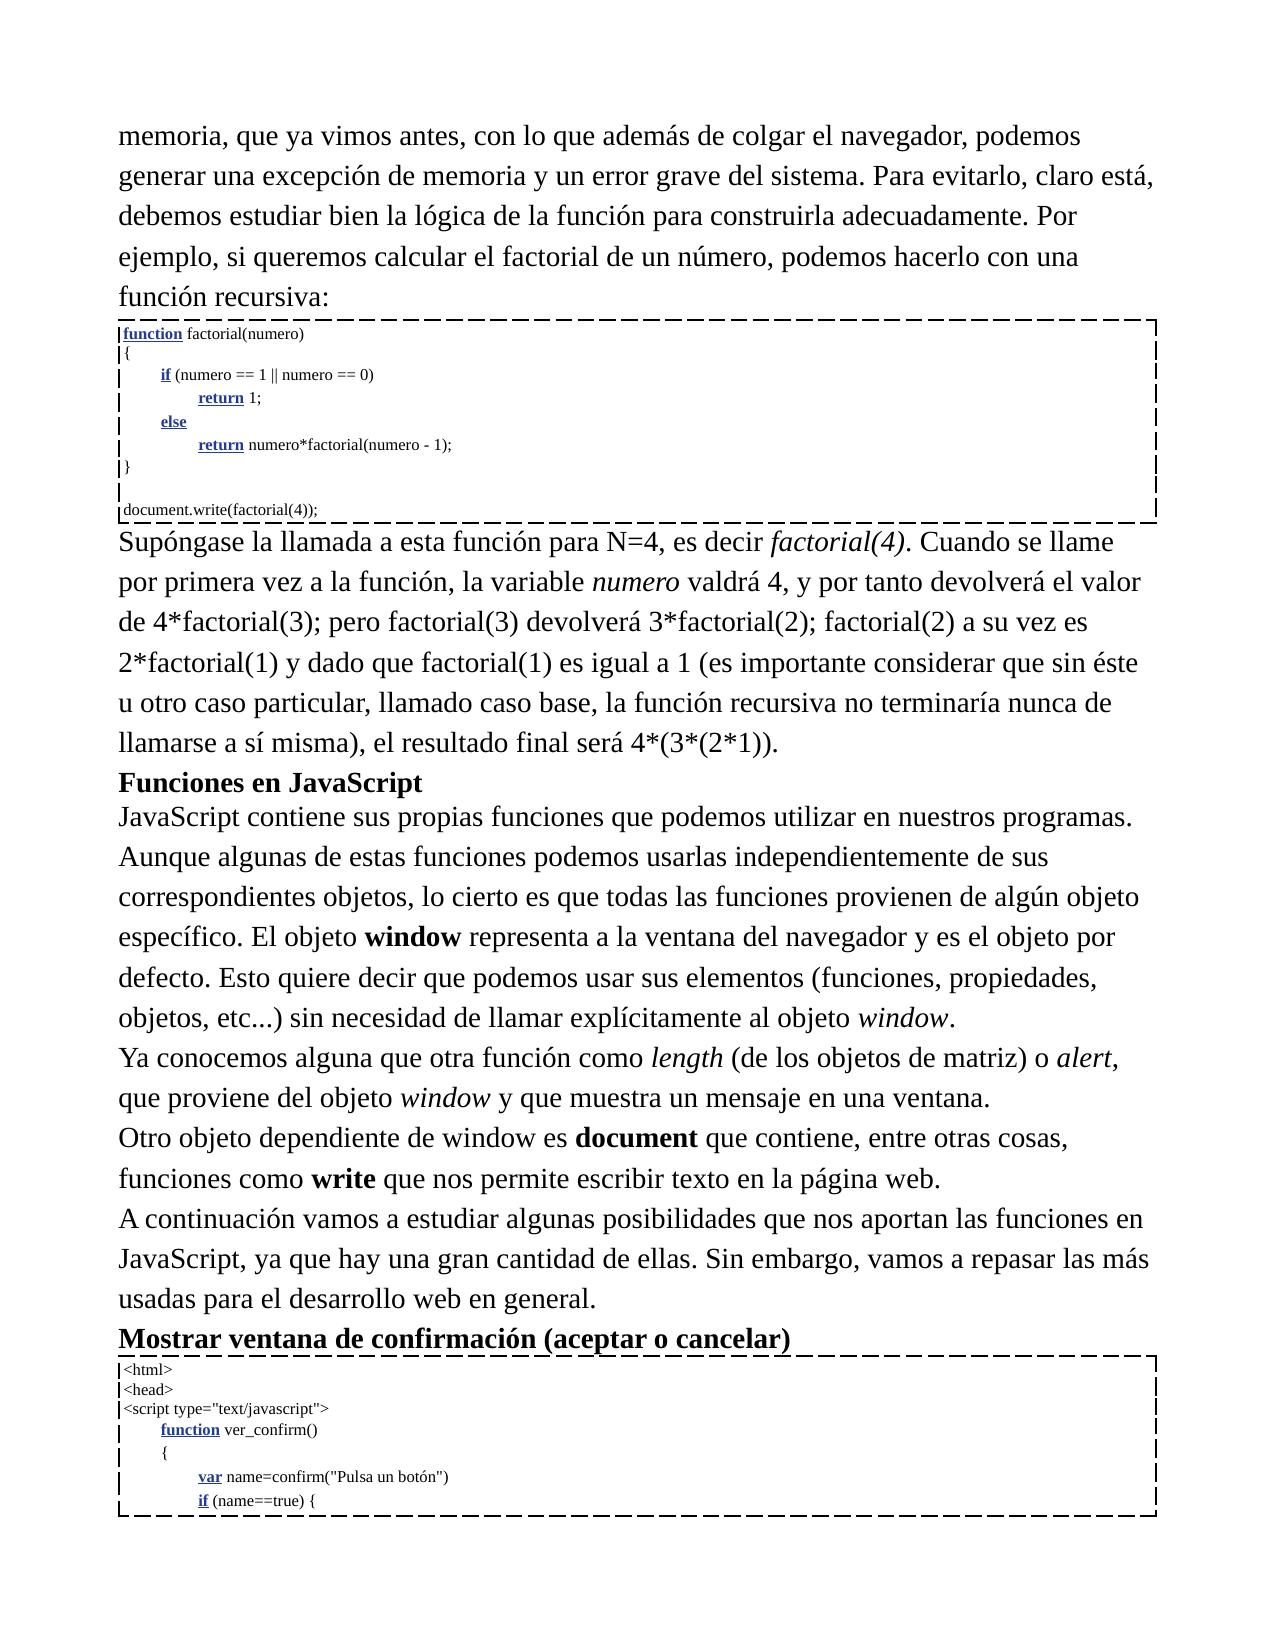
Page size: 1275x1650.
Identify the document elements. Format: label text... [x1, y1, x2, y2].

text document.write(factorial(4)); [118, 495, 1157, 524]
text <html> [118, 1355, 1157, 1374]
text <script type="text/javascript"> [118, 1393, 1157, 1413]
text if (name==true) { [118, 1483, 1157, 1517]
text { [118, 1436, 1157, 1460]
text } [118, 452, 1157, 476]
text else [118, 405, 1157, 428]
subtitle Mostrar ventana de confirmación (aceptar o cancelar) [118, 1322, 1157, 1355]
text var name=confirm("Pulsa un botón") [118, 1460, 1157, 1483]
text function ver_confirm() [118, 1413, 1157, 1436]
text A continuación vamos a estudiar algunas posibilidades que nos aportan las funciones en JavaScript, ya que hay una gran cantidad de ellas. Sin embargo, vamos a repasar las más usadas para el desarrollo web en general. [118, 1201, 1157, 1315]
subtitle Funciones en JavaScript [118, 765, 1157, 799]
text Otro objeto dependiente de window es document que contiene, entre otras cosas, funciones como write que nos permite escribir texto en la página web. [118, 1121, 1157, 1194]
text Ya conocemos alguna que otra función como length (de los objetos de matriz) o alert, que proviene del objeto window y que muestra un mensaje en una ventana. [118, 1040, 1157, 1114]
text return numero*factorial(numero - 1); [118, 428, 1157, 452]
text JavaScript contiene sus propias funciones que podemos utilizar en nuestros programas. Aunque algunas de estas funciones podemos usarlas independientemente de sus correspondientes objetos, lo cierto es que todas las funciones provienen de algún objeto específico. El objeto window representa a la ventana del navegador y es el objeto por defecto. Esto quiere decir que podemos usar sus elementos (funciones, propiedades, objetos, etc...) sin necesidad de llamar explícitamente al objeto window. [118, 799, 1157, 1033]
text return 1; [118, 381, 1157, 405]
text <head> [118, 1374, 1157, 1393]
text if (numero == 1 || numero == 0) [118, 357, 1157, 381]
text function factorial(numero) [118, 319, 1157, 338]
text memoria, que ya vimos antes, con lo que además de colgar el navegador, podemos generar una excepción de memoria y un error grave del sistema. Para evitarlo, claro está, debemos estudiar bien la lógica de la función para construirla adecuadamente. Por ejemplo, si queremos calcular el factorial de un número, podemos hacerlo con una función recursiva: [118, 118, 1157, 312]
text { [118, 338, 1157, 357]
text Supóngase la llamada a esta función para N=4, es decir factorial(4). Cuando se llame por primera vez a la función, la variable numero valdrá 4, y por tanto devolverá el valor de 4*factorial(3); pero factorial(3) devolverá 3*factorial(2); factorial(2) a su vez es 2*factorial(1) y dado que factorial(1) es igual a 1 (es importante considerar que sin éste u otro caso particular, llamado caso base, la función recursiva no terminaría nunca de llamarse a sí misma), el resultado final será 4*(3*(2*1)). [118, 524, 1157, 759]
